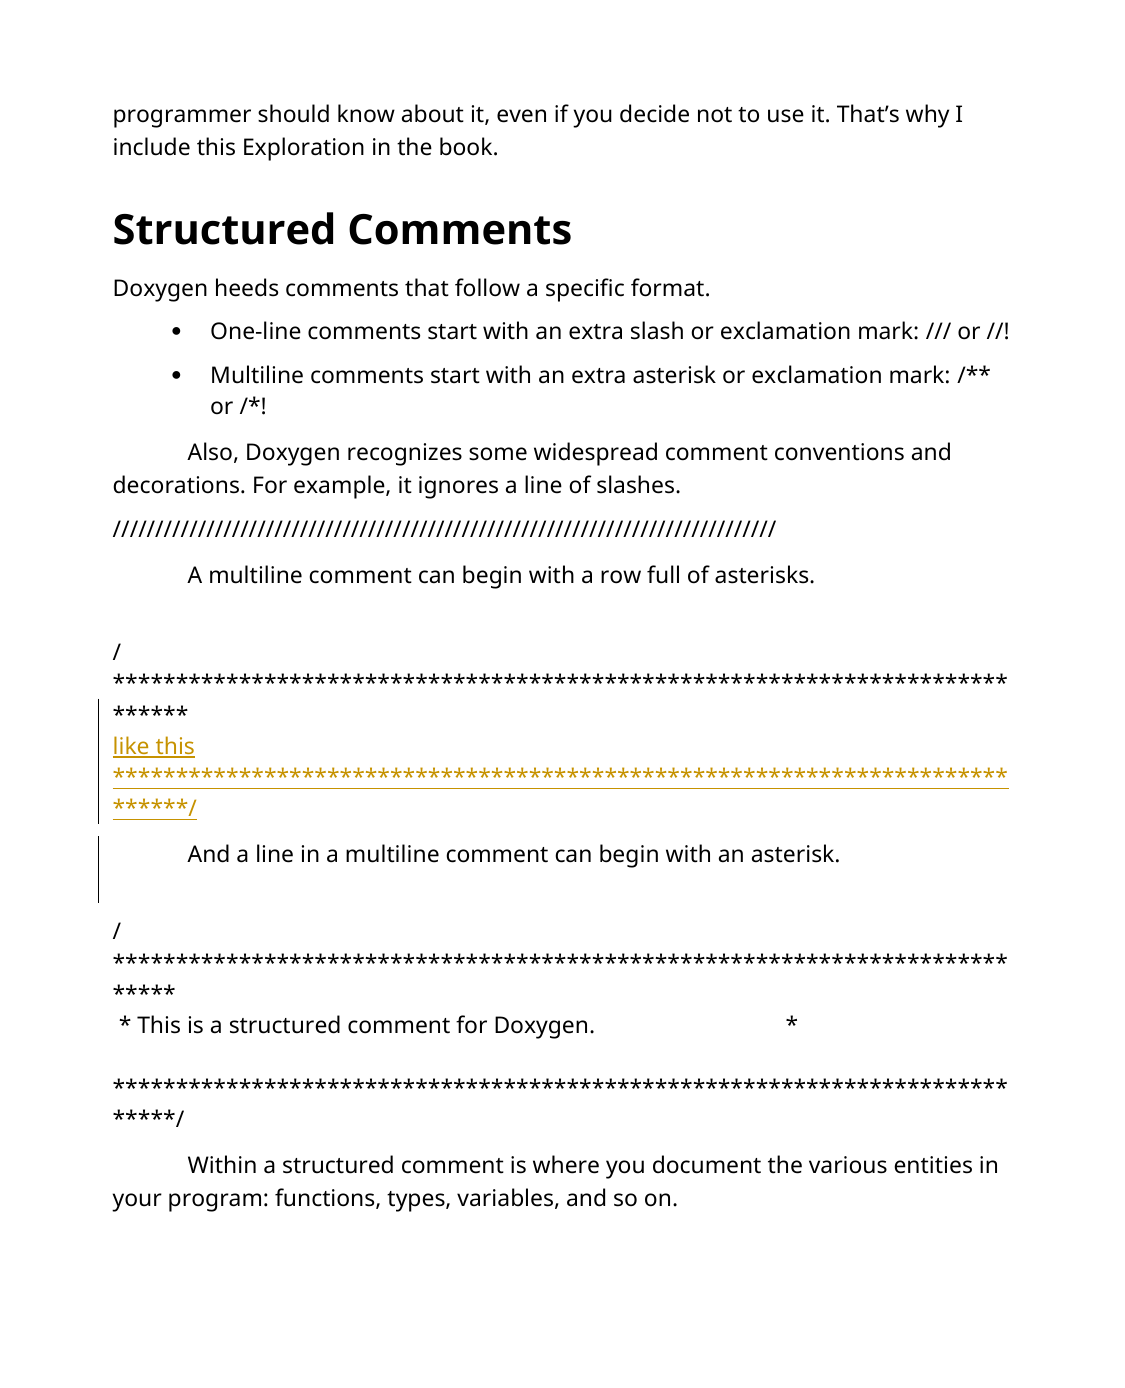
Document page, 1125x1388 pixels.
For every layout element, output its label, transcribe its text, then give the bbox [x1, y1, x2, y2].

list Multiline comments start with an extra asterisk or exclamation mark: /** or /*! [172, 359, 1012, 421]
text ****************************************************************************/ [112, 1040, 1012, 1134]
subtitle Structured Comments [112, 200, 1012, 257]
text Within a structured comment is where you document the various entities in your program: functions, types, variables, and so on. [112, 1146, 1012, 1213]
text A multiline comment can begin with a row full of asterisks. [112, 557, 1012, 590]
text *****************************************************************************/ [112, 761, 1012, 823]
text Also, Doxygen recognizes some widespread comment conventions and decorations. For example, it ignores a line of slashes. [112, 434, 1012, 501]
text like this [112, 730, 1012, 761]
list One-line comments start with an extra slash or exclamation mark: /// or //! [172, 315, 1012, 346]
text ////////////////////////////////////////////////////////////////////////////// [112, 513, 1012, 544]
text programmer should know about it, even if you decide not to use it. That’s why I include this Exploration in the book. [112, 96, 1012, 163]
text /***************************************************************************** [112, 636, 1012, 730]
text /**************************************************************************** [112, 915, 1012, 1009]
text Doxygen heeds comments that follow a specific format. [112, 269, 1012, 303]
text * This is a structured comment for Doxygen. * [112, 1009, 1012, 1040]
text And a line in a multiline comment can begin with an asterisk. [112, 836, 1012, 903]
